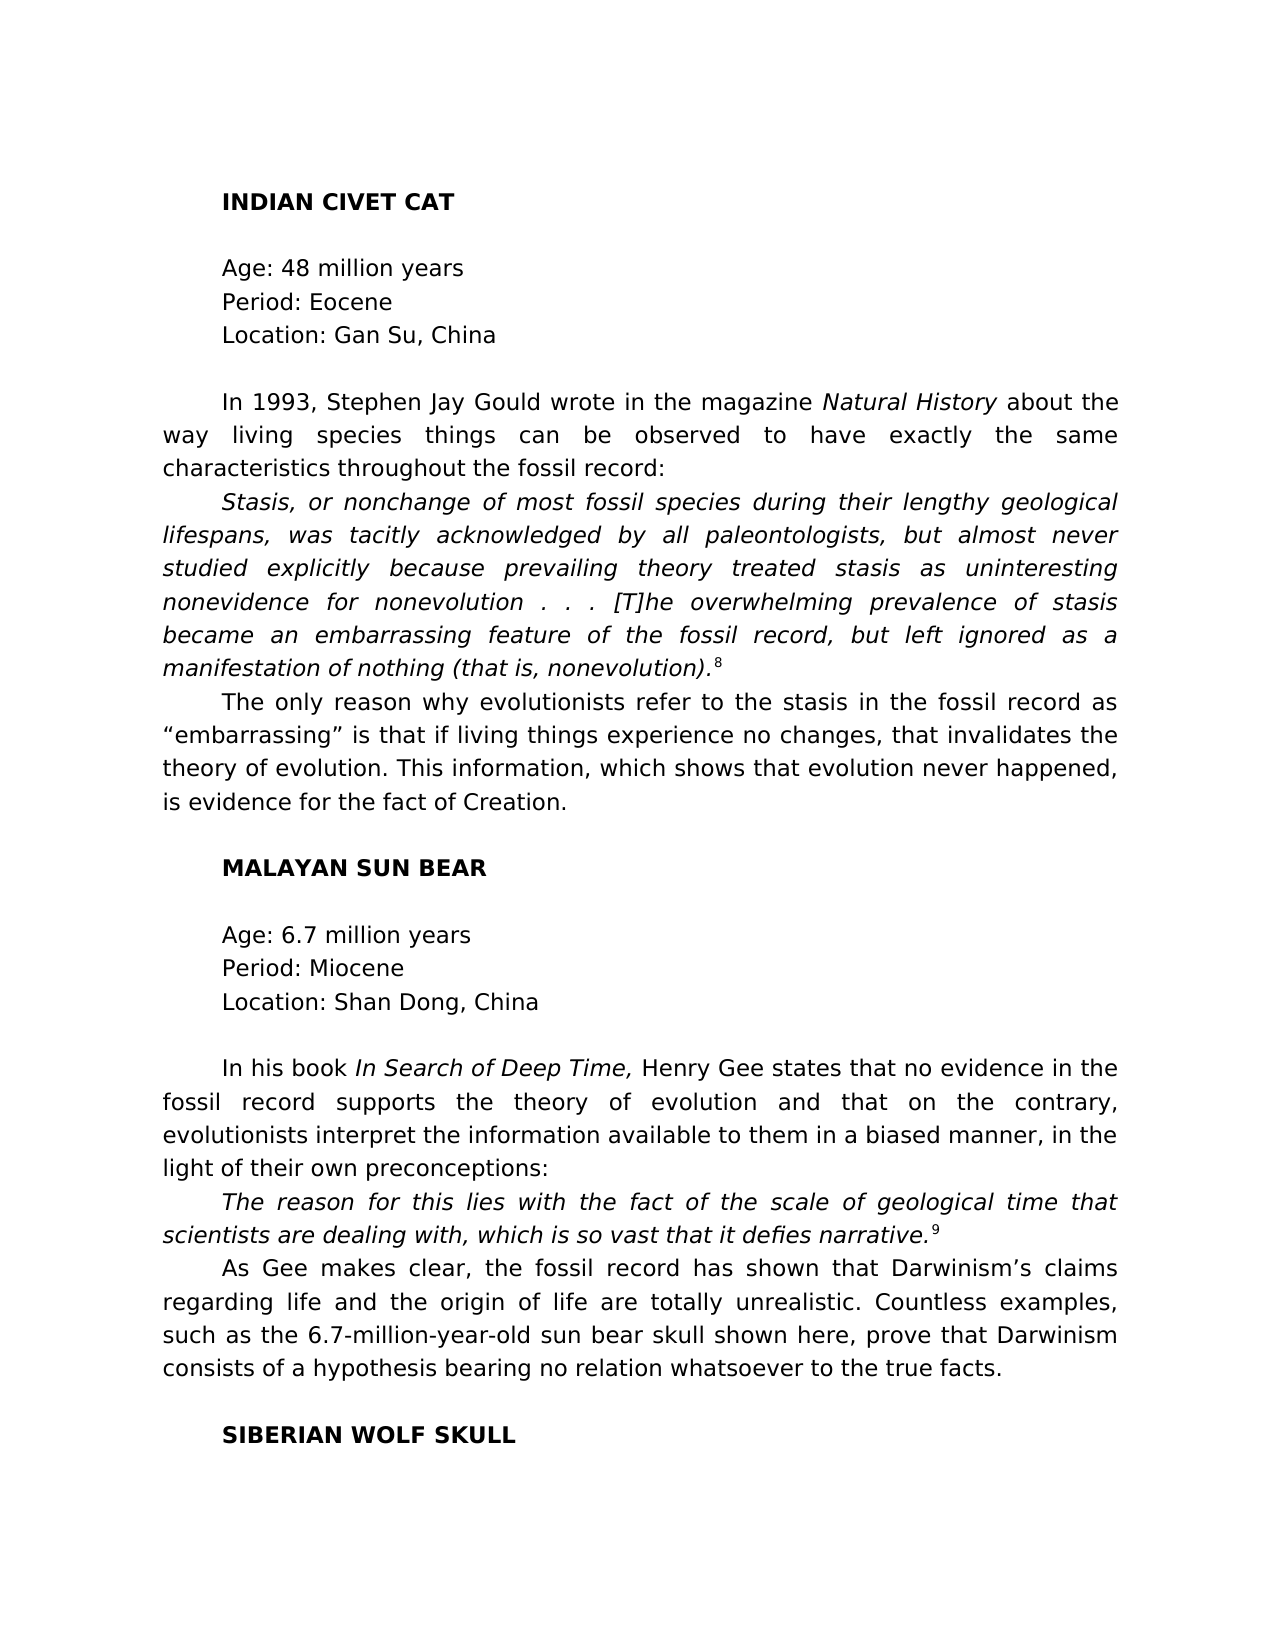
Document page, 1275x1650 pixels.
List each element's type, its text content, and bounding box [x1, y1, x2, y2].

text Period: Miocene [162, 950, 1119, 983]
text Location: Shan Dong, China [162, 983, 1119, 1017]
text Age: 48 million years [162, 250, 1119, 283]
text As Gee makes clear, the fossil record has shown that Darwinism’s claims regarding life and the origin of life are totally unrealistic. Countless examples, such as the 6.7-million-year-old sun bear skull shown here, prove that Darwinism consists of a hypothesis bearing no relation whatsoever to the true facts. [162, 1250, 1119, 1383]
text Period: Eocene [162, 283, 1119, 317]
text MALAYAN SUN BEAR [162, 850, 1119, 883]
text INDIAN CIVET CAT [162, 183, 1119, 217]
text In his book In Search of Deep Time, Henry Gee states that no evidence in the fossil record supports the theory of evolution and that on the contrary, evolutionists interpret the information available to them in a biased manner, in the light of their own preconceptions: [162, 1050, 1119, 1183]
text Stasis, or nonchange of most fossil species during their lengthy geological lifespans, was tacitly acknowledged by all paleontologists, but almost never studied explicitly because prevailing theory treated stasis as uninteresting nonevidence for nonevolution . . . [T]he overwhelming prevalence of stasis became an embarrassing feature of the fossil record, but left ignored as a manifestation of nothing (that is, nonevolution).8 [162, 483, 1119, 683]
text In 1993, Stephen Jay Gould wrote in the magazine Natural History about the way living species things can be observed to have exactly the same characteristics throughout the fossil record: [162, 383, 1119, 483]
text Age: 6.7 million years [162, 917, 1119, 950]
text Location: Gan Su, China [162, 317, 1119, 350]
text The only reason why evolutionists refer to the stasis in the fossil record as “embarrassing” is that if living things experience no changes, that invalidates the theory of evolution. This information, which shows that evolution never happened, is evidence for the fact of Creation. [162, 683, 1119, 817]
text The reason for this lies with the fact of the scale of geological time that scientists are dealing with, which is so vast that it defies narrative.9 [162, 1183, 1119, 1250]
text SIBERIAN WOLF SKULL [162, 1417, 1119, 1450]
